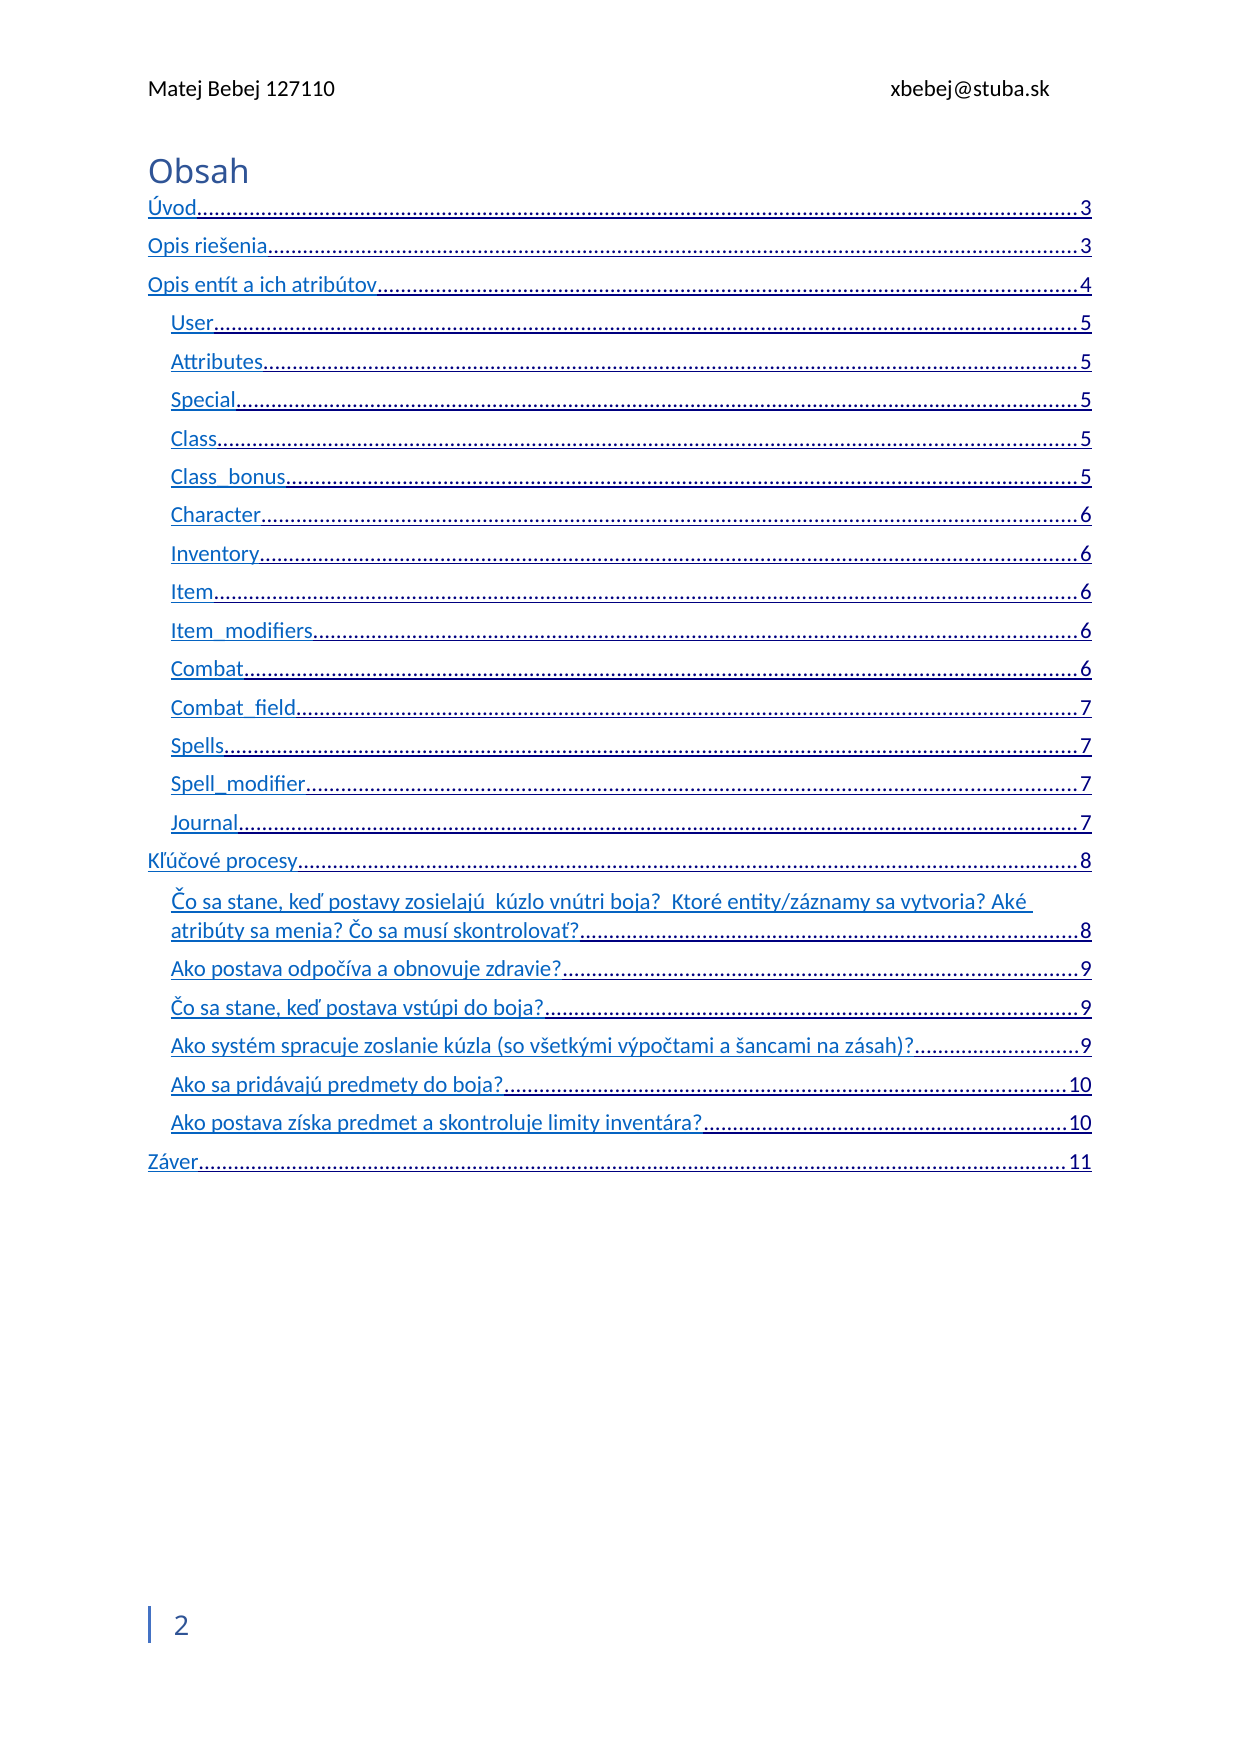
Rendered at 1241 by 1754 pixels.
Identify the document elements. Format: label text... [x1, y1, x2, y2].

text Čo sa stane, keď postava vstúpi do boja? 9 [171, 993, 1093, 1021]
text Ako postava odpočíva a obnovuje zdravie? 9 [171, 954, 1093, 983]
text Obsah [148, 148, 1093, 193]
text Class 5 [171, 424, 1093, 452]
text Úvod 3 [148, 193, 1093, 221]
text Ako systém spracuje zoslanie kúzla (so všetkými výpočtami a šancami na zásah)? 9 [171, 1031, 1093, 1059]
text User 5 [171, 308, 1093, 336]
text Inventory 6 [171, 539, 1093, 567]
text Item 6 [171, 577, 1093, 605]
text Spell_modifier 7 [171, 769, 1093, 798]
text Spells 7 [171, 731, 1093, 759]
text Ako sa pridávajú predmety do boja? 10 [171, 1070, 1093, 1098]
text Special 5 [171, 385, 1093, 413]
text Attributes 5 [171, 347, 1093, 375]
text Item_modifiers 6 [171, 616, 1093, 644]
text Opis entít a ich atribútov 4 [148, 270, 1093, 298]
text Combat 6 [171, 654, 1093, 682]
text Journal 7 [171, 808, 1093, 836]
text Combat_field 7 [171, 693, 1093, 721]
text Kľúčové procesy 8 [148, 846, 1093, 874]
text Opis riešenia 3 [148, 231, 1093, 259]
text Záver 11 [148, 1147, 1093, 1175]
text Class_bonus 5 [171, 462, 1093, 490]
text Character 6 [171, 501, 1093, 528]
text Ako postava získa predmet a skontroluje limity inventára? 10 [171, 1108, 1093, 1136]
text Čo sa stane, keď postavy zosielajú kúzlo vnútri boja? Ktoré entity/záznamy sa vytvoria? Aké atribúty sa menia? Čo sa musí skontrolovať? 8 [171, 885, 1093, 944]
